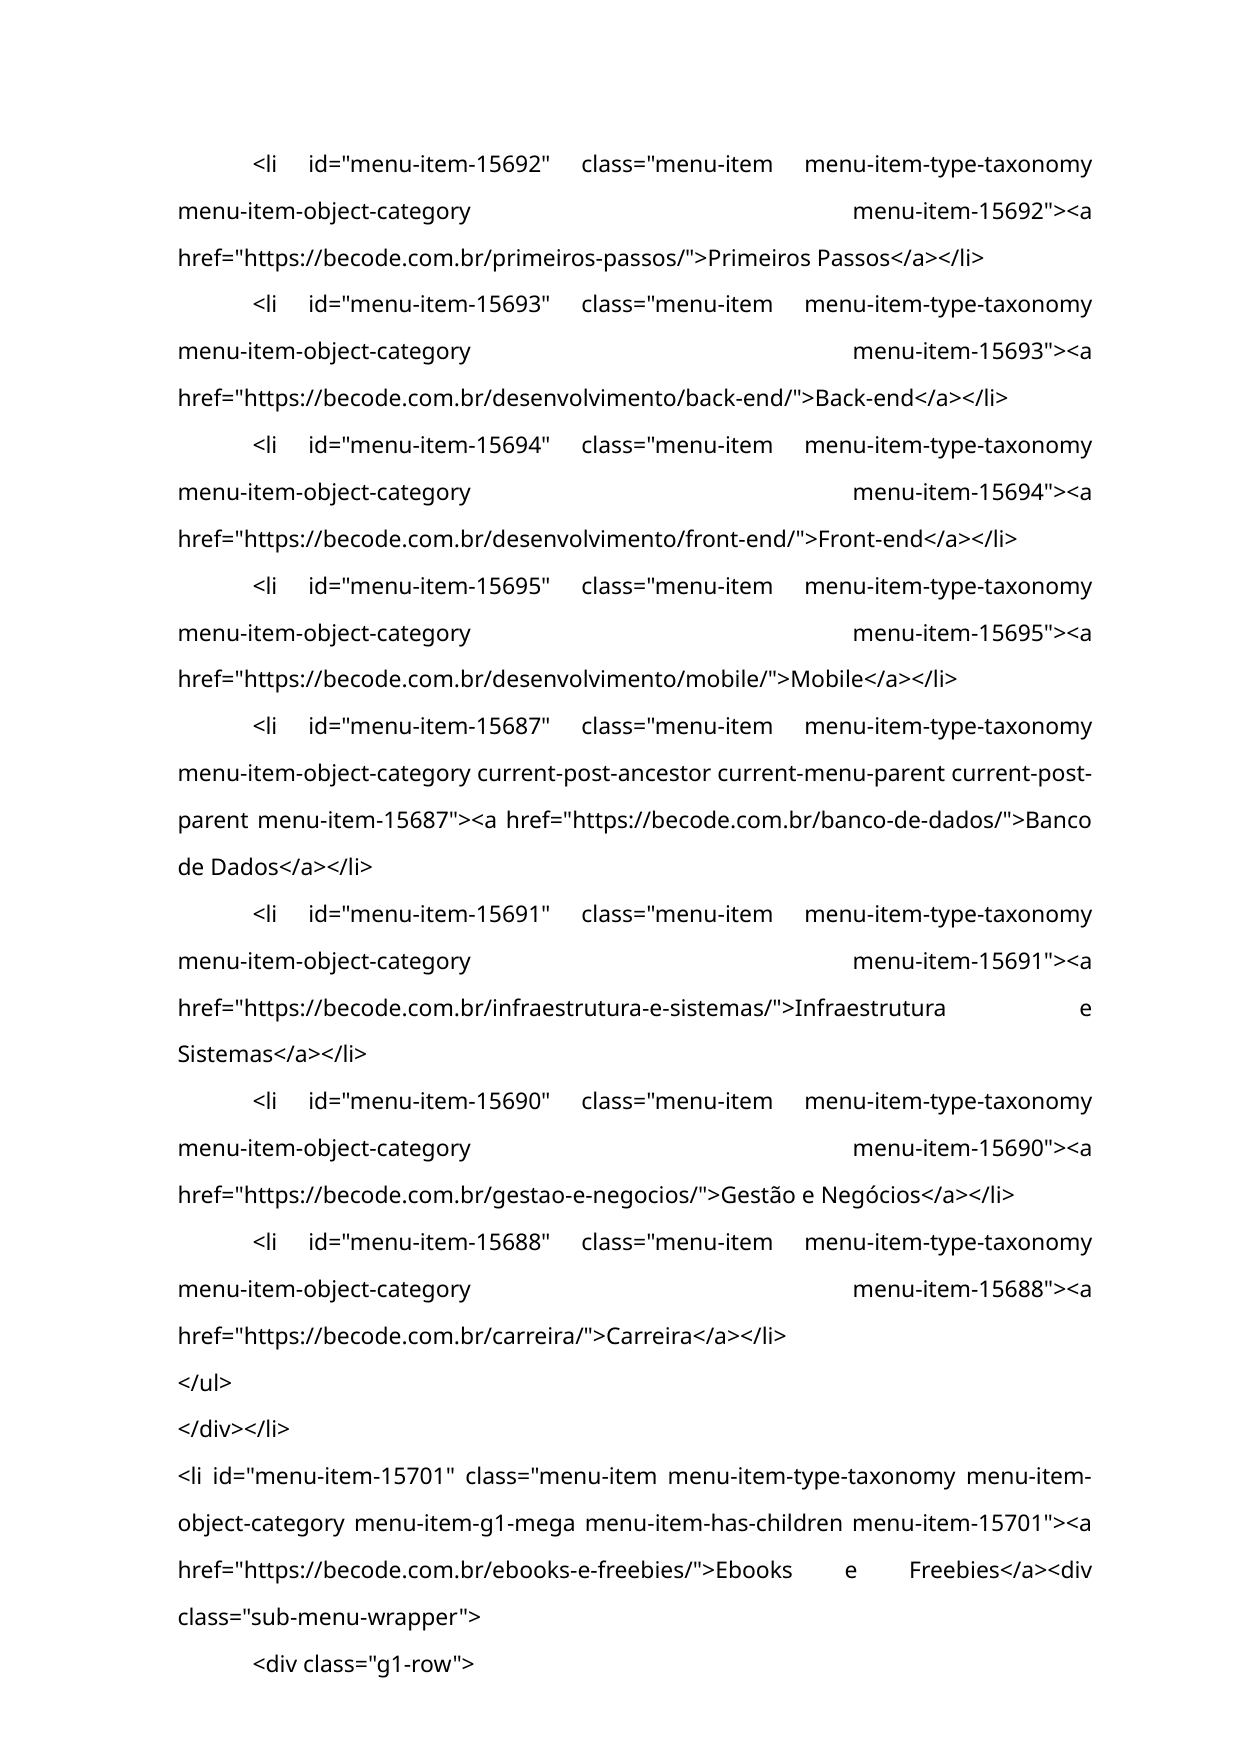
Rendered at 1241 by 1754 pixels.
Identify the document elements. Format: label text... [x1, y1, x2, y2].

text <li id="menu-item-15690" class="menu-item menu-item-type-taxonomy menu-item-object-category menu-item-15690"><a href="https://becode.com.br/gestao-e-negocios/">Gestão e Negócios</a></li> [177, 1085, 1092, 1210]
text </ul> [177, 1366, 1092, 1398]
text <div class="g1-row"> [177, 1648, 1092, 1679]
text <li id="menu-item-15693" class="menu-item menu-item-type-taxonomy menu-item-object-category menu-item-15693"><a href="https://becode.com.br/desenvolvimento/back-end/">Back-end</a></li> [177, 288, 1092, 413]
text </div></li> [177, 1413, 1092, 1444]
text <li id="menu-item-15692" class="menu-item menu-item-type-taxonomy menu-item-object-category menu-item-15692"><a href="https://becode.com.br/primeiros-passos/">Primeiros Passos</a></li> [177, 148, 1092, 273]
text <li id="menu-item-15701" class="menu-item menu-item-type-taxonomy menu-item-object-category menu-item-g1-mega menu-item-has-children menu-item-15701"><a href="https://becode.com.br/ebooks-e-freebies/">Ebooks e Freebies</a><div class="sub-menu-wrapper"> [177, 1460, 1092, 1632]
text <li id="menu-item-15688" class="menu-item menu-item-type-taxonomy menu-item-object-category menu-item-15688"><a href="https://becode.com.br/carreira/">Carreira</a></li> [177, 1226, 1092, 1351]
text <li id="menu-item-15695" class="menu-item menu-item-type-taxonomy menu-item-object-category menu-item-15695"><a href="https://becode.com.br/desenvolvimento/mobile/">Mobile</a></li> [177, 569, 1092, 694]
text <li id="menu-item-15687" class="menu-item menu-item-type-taxonomy menu-item-object-category current-post-ancestor current-menu-parent current-post-parent menu-item-15687"><a href="https://becode.com.br/banco-de-dados/">Banco de Dados</a></li> [177, 710, 1092, 882]
text <li id="menu-item-15694" class="menu-item menu-item-type-taxonomy menu-item-object-category menu-item-15694"><a href="https://becode.com.br/desenvolvimento/front-end/">Front-end</a></li> [177, 429, 1092, 554]
text <li id="menu-item-15691" class="menu-item menu-item-type-taxonomy menu-item-object-category menu-item-15691"><a href="https://becode.com.br/infraestrutura-e-sistemas/">Infraestrutura e Sistemas</a></li> [177, 898, 1092, 1069]
